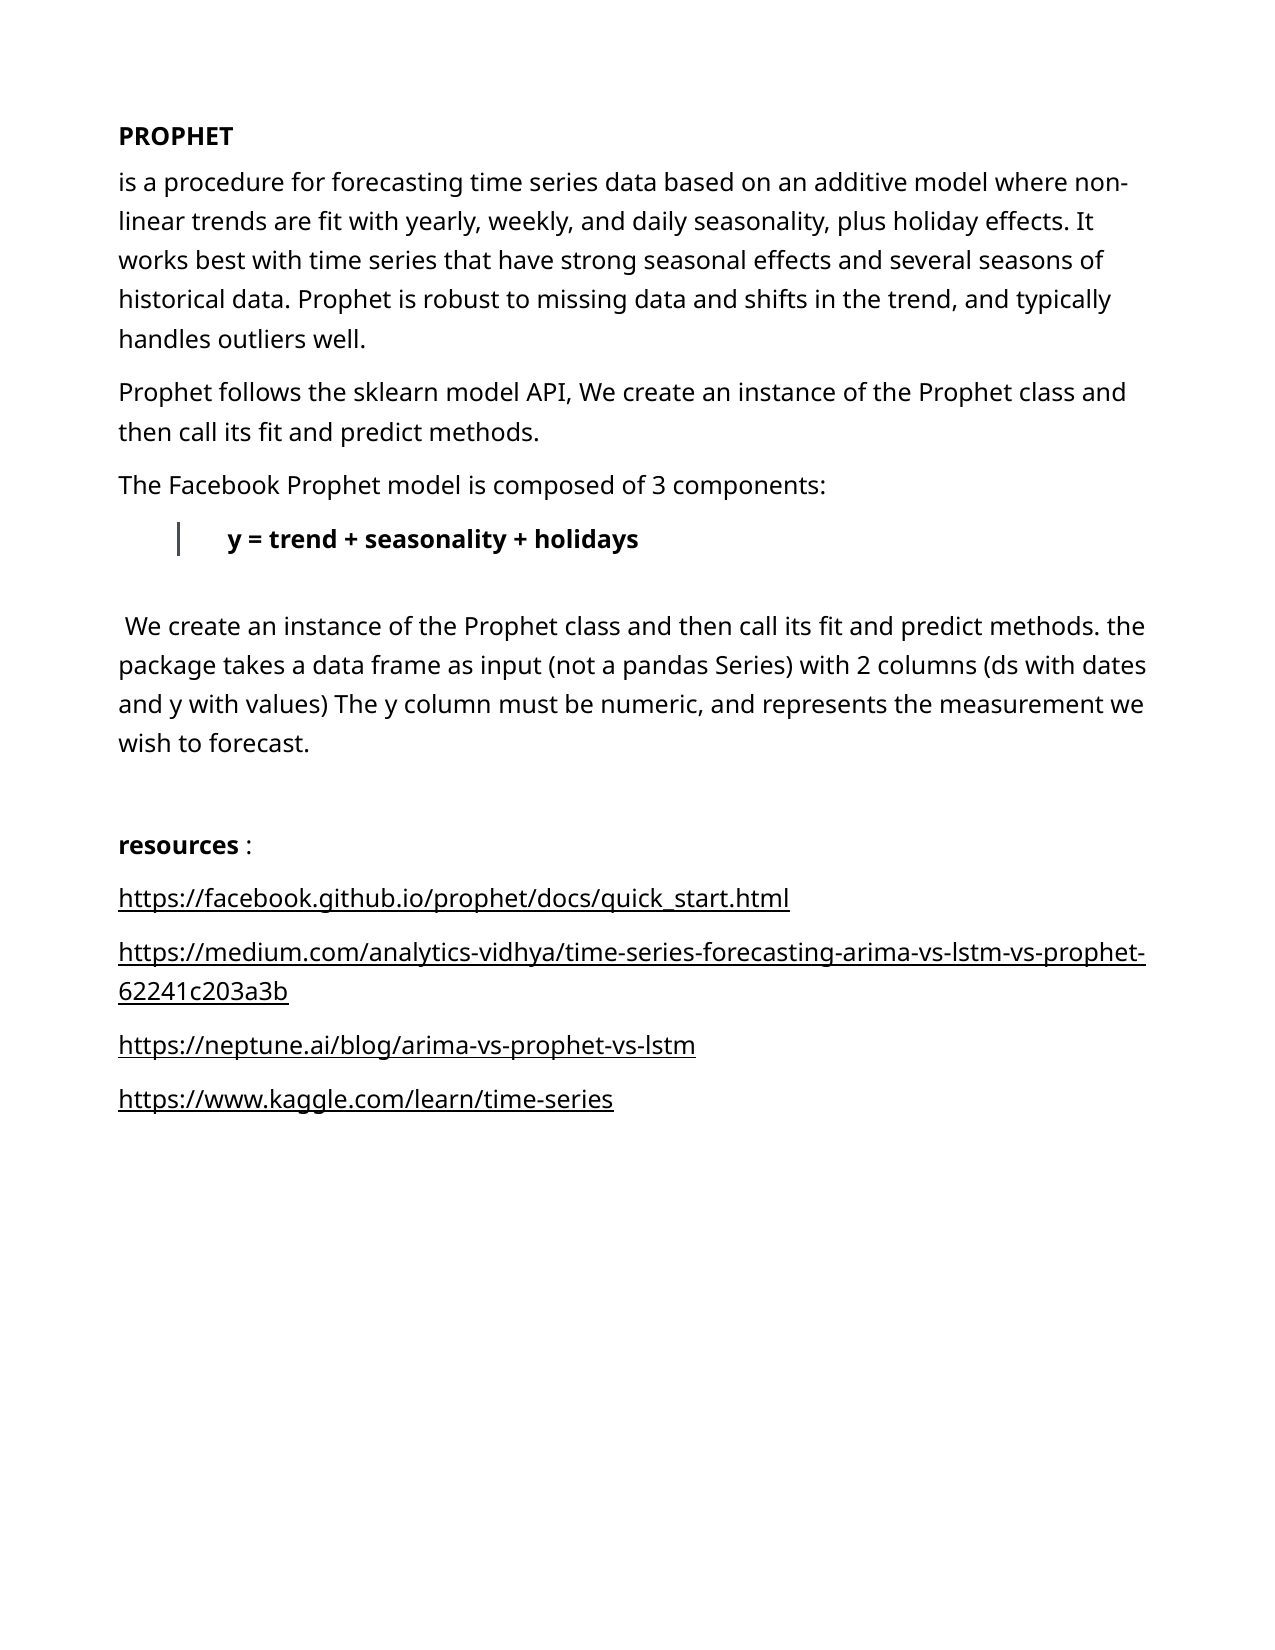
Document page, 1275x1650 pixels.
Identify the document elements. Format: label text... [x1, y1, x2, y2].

text https://medium.com/analytics-vidhya/time-series-forecasting-arima-vs-lstm-vs-prophet-62241c203a3b [118, 935, 1157, 1008]
text https://neptune.ai/blog/arima-vs-prophet-vs-lstm [118, 1028, 1157, 1062]
text https://facebook.github.io/prophet/docs/quick_start.html [118, 881, 1157, 915]
text Prophet follows the sklearn model API, We create an instance of the Prophet class and then call its fit and predict methods. [118, 375, 1157, 448]
text The Facebook Prophet model is composed of 3 components: [118, 468, 1157, 502]
text y = trend + seasonality + holidays [180, 522, 1098, 556]
subtitle PROPHET [118, 118, 1157, 152]
text We create an instance of the Prophet class and then call its fit and predict methods. the package takes a data frame as input (not a pandas Series) with 2 columns (ds with dates and y with values) The y column must be numeric, and represents the measurement we wish to forecast. [118, 608, 1157, 760]
text is a procedure for forecasting time series data based on an additive model where non-linear trends are fit with yearly, weekly, and daily seasonality, plus holiday effects. It works best with time series that have strong seasonal effects and several seasons of historical data. Prophet is robust to missing data and shifts in the trend, and typically handles outliers well. [118, 165, 1157, 355]
text https://www.kaggle.com/learn/time-series [118, 1082, 1157, 1116]
text resources : [118, 827, 1157, 861]
